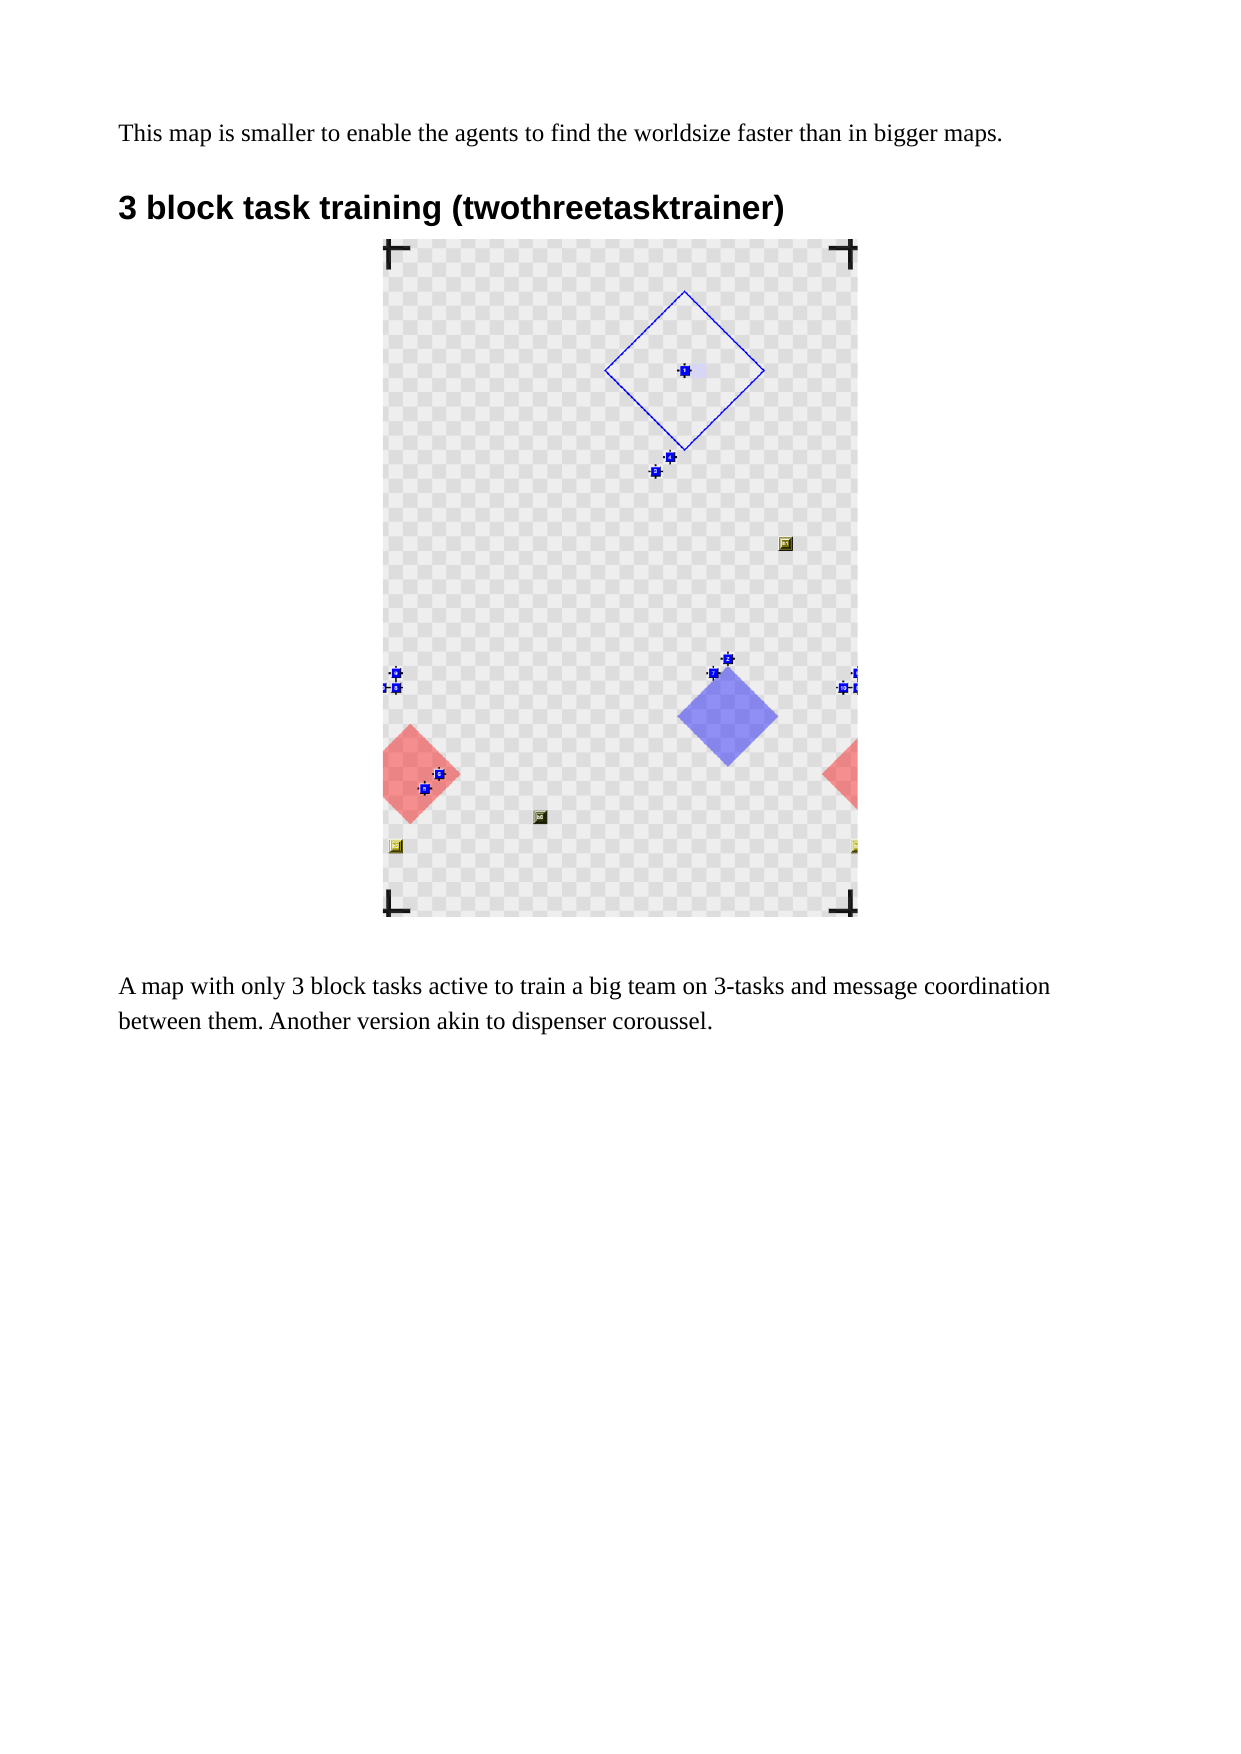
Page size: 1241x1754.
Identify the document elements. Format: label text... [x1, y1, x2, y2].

subtitle 3 block task training (twothreetasktrainer) [118, 188, 1122, 227]
text A map with only 3 block tasks active to train a big team on 3-tasks and message coordination between them. Another version akin to dispenser coroussel. [118, 971, 1122, 1035]
picture [382, 239, 858, 917]
text This map is smaller to enable the agents to find the worldsize faster than in bigger maps. [118, 118, 1122, 147]
